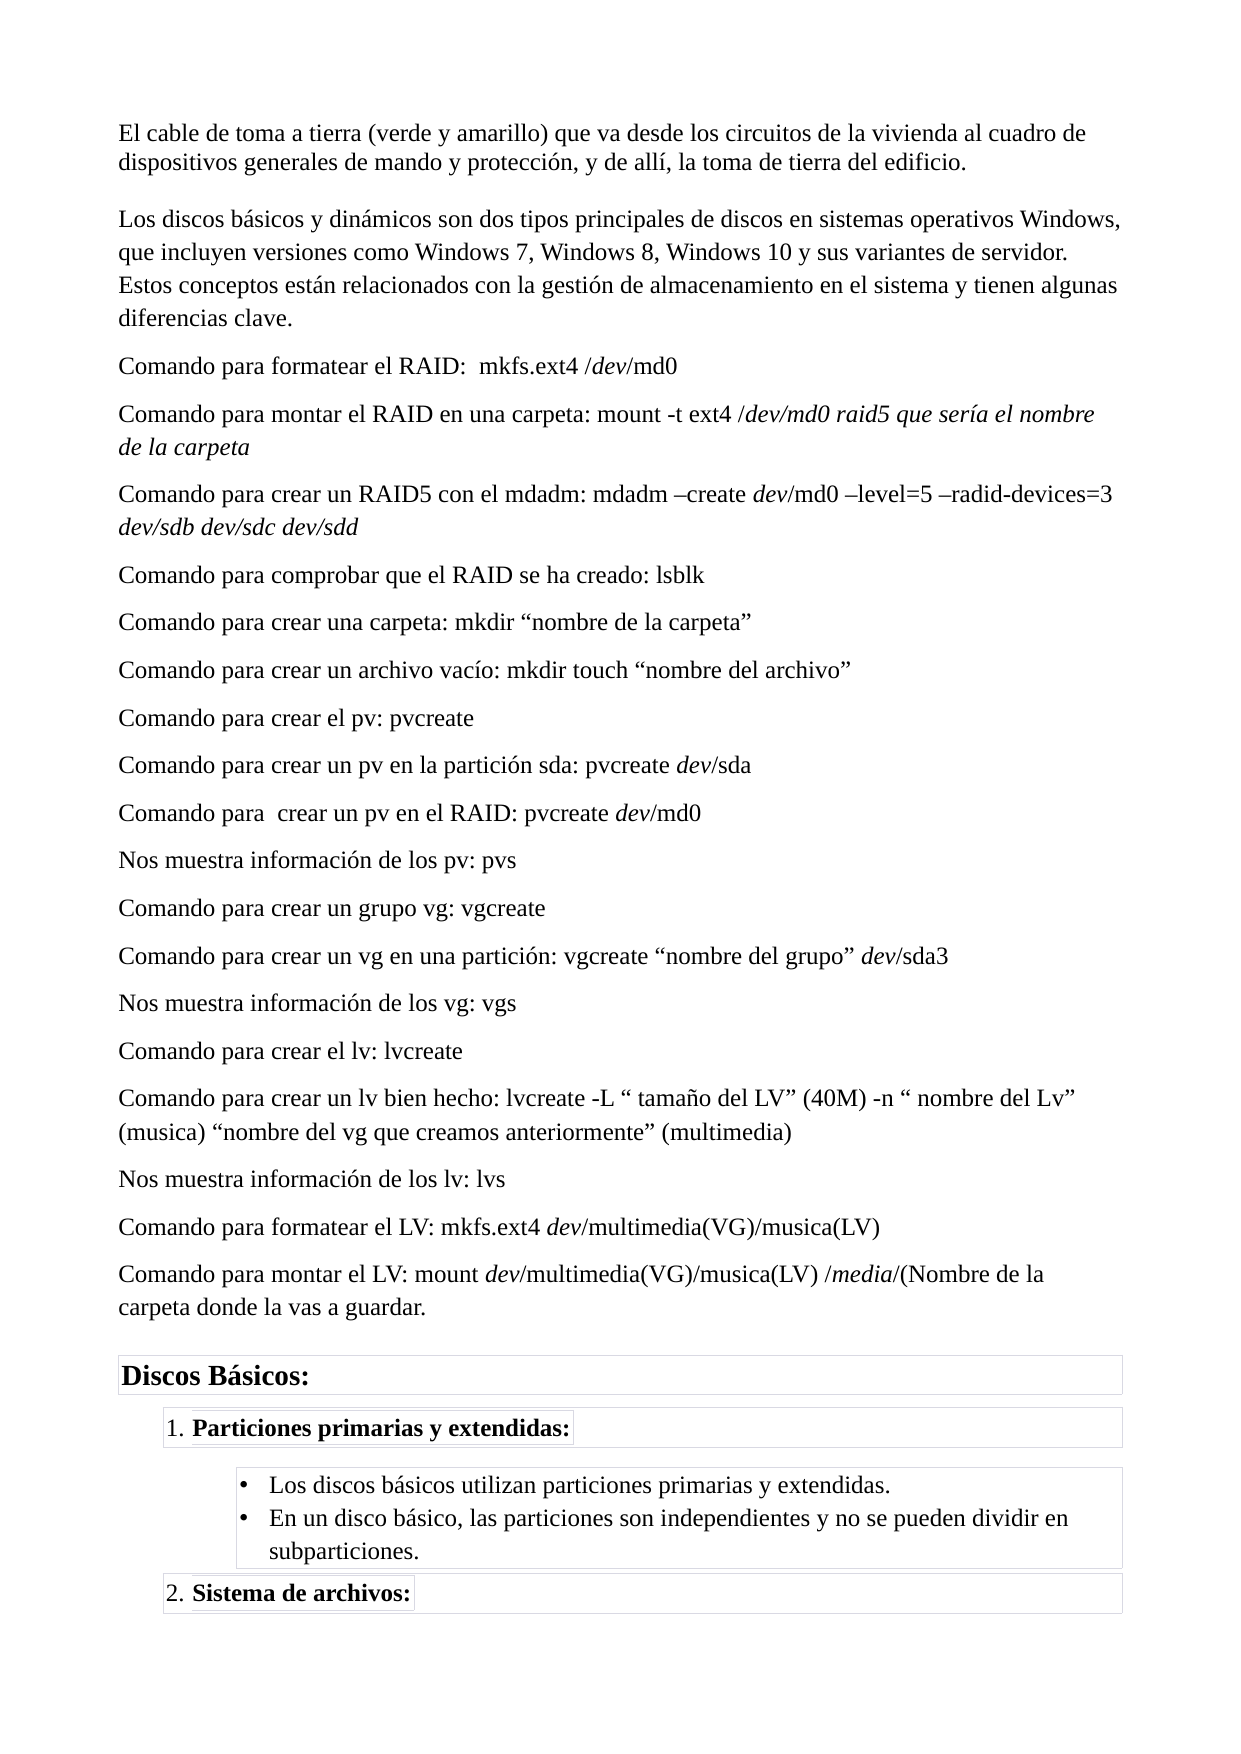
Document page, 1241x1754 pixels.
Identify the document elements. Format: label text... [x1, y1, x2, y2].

text Comando para crear el lv: lvcreate [118, 1036, 1122, 1065]
text Comando para crear un lv bien hecho: lvcreate -L “ tamaño del LV” (40M) -n “ nombre del Lv” (musica) “nombre del vg que creamos anteriormente” (multimedia) [118, 1083, 1122, 1145]
text Comando para formatear el LV: mkfs.ext4 dev/multimedia(VG)/musica(LV) [118, 1212, 1122, 1241]
text Comando para crear un pv en la partición sda: pvcreate dev/sda [118, 750, 1122, 779]
text Comando para crear un archivo vacío: mkdir touch “nombre del archivo” [118, 655, 1122, 684]
text Nos muestra información de los vg: vgs [118, 988, 1122, 1017]
list Los discos básicos utilizan particiones primarias y extendidas. [237, 1468, 1122, 1499]
list Particiones primarias y extendidas: [164, 1408, 1122, 1447]
subtitle Discos Básicos: [119, 1356, 1122, 1394]
text Comando para crear un pv en el RAID: pvcreate dev/md0 [118, 798, 1122, 827]
text Nos muestra información de los lv: lvs [118, 1164, 1122, 1193]
text Comando para crear un grupo vg: vgcreate [118, 893, 1122, 922]
list En un disco básico, las particiones son independientes y no se pueden dividir en subparticiones. [237, 1500, 1122, 1568]
text Comando para crear un vg en una partición: vgcreate “nombre del grupo” dev/sda3 [118, 941, 1122, 969]
text Comando para comprobar que el RAID se ha creado: lsblk [118, 560, 1122, 589]
text Comando para crear el pv: pvcreate [118, 703, 1122, 731]
text Comando para formatear el RAID: mkfs.ext4 /dev/md0 [118, 351, 1122, 380]
text Comando para crear un RAID5 con el mdadm: mdadm –create dev/md0 –level=5 –radid-devices=3 dev/sdb dev/sdc dev/sdd [118, 479, 1122, 541]
list Sistema de archivos: [164, 1574, 1122, 1613]
text Comando para montar el LV: mount dev/multimedia(VG)/musica(LV) /media/(Nombre de la carpeta donde la vas a guardar. [118, 1259, 1122, 1321]
text Nos muestra información de los pv: pvs [118, 846, 1122, 874]
text El cable de toma a tierra (verde y amarillo) que va desde los circuitos de la vivienda al cuadro de dispositivos generales de mando y protección, y de allí, la toma de tierra del edificio. [118, 118, 1122, 176]
text Comando para montar el RAID en una carpeta: mount -t ext4 /dev/md0 raid5 que sería el nombre de la carpeta [118, 399, 1122, 460]
text Comando para crear una carpeta: mkdir “nombre de la carpeta” [118, 607, 1122, 636]
text Los discos básicos y dinámicos son dos tipos principales de discos en sistemas operativos Windows, que incluyen versiones como Windows 7, Windows 8, Windows 10 y sus variantes de servidor. Estos conceptos están relacionados con la gestión de almacenamiento en el sistema y tienen algunas diferencias clave. [118, 204, 1122, 332]
